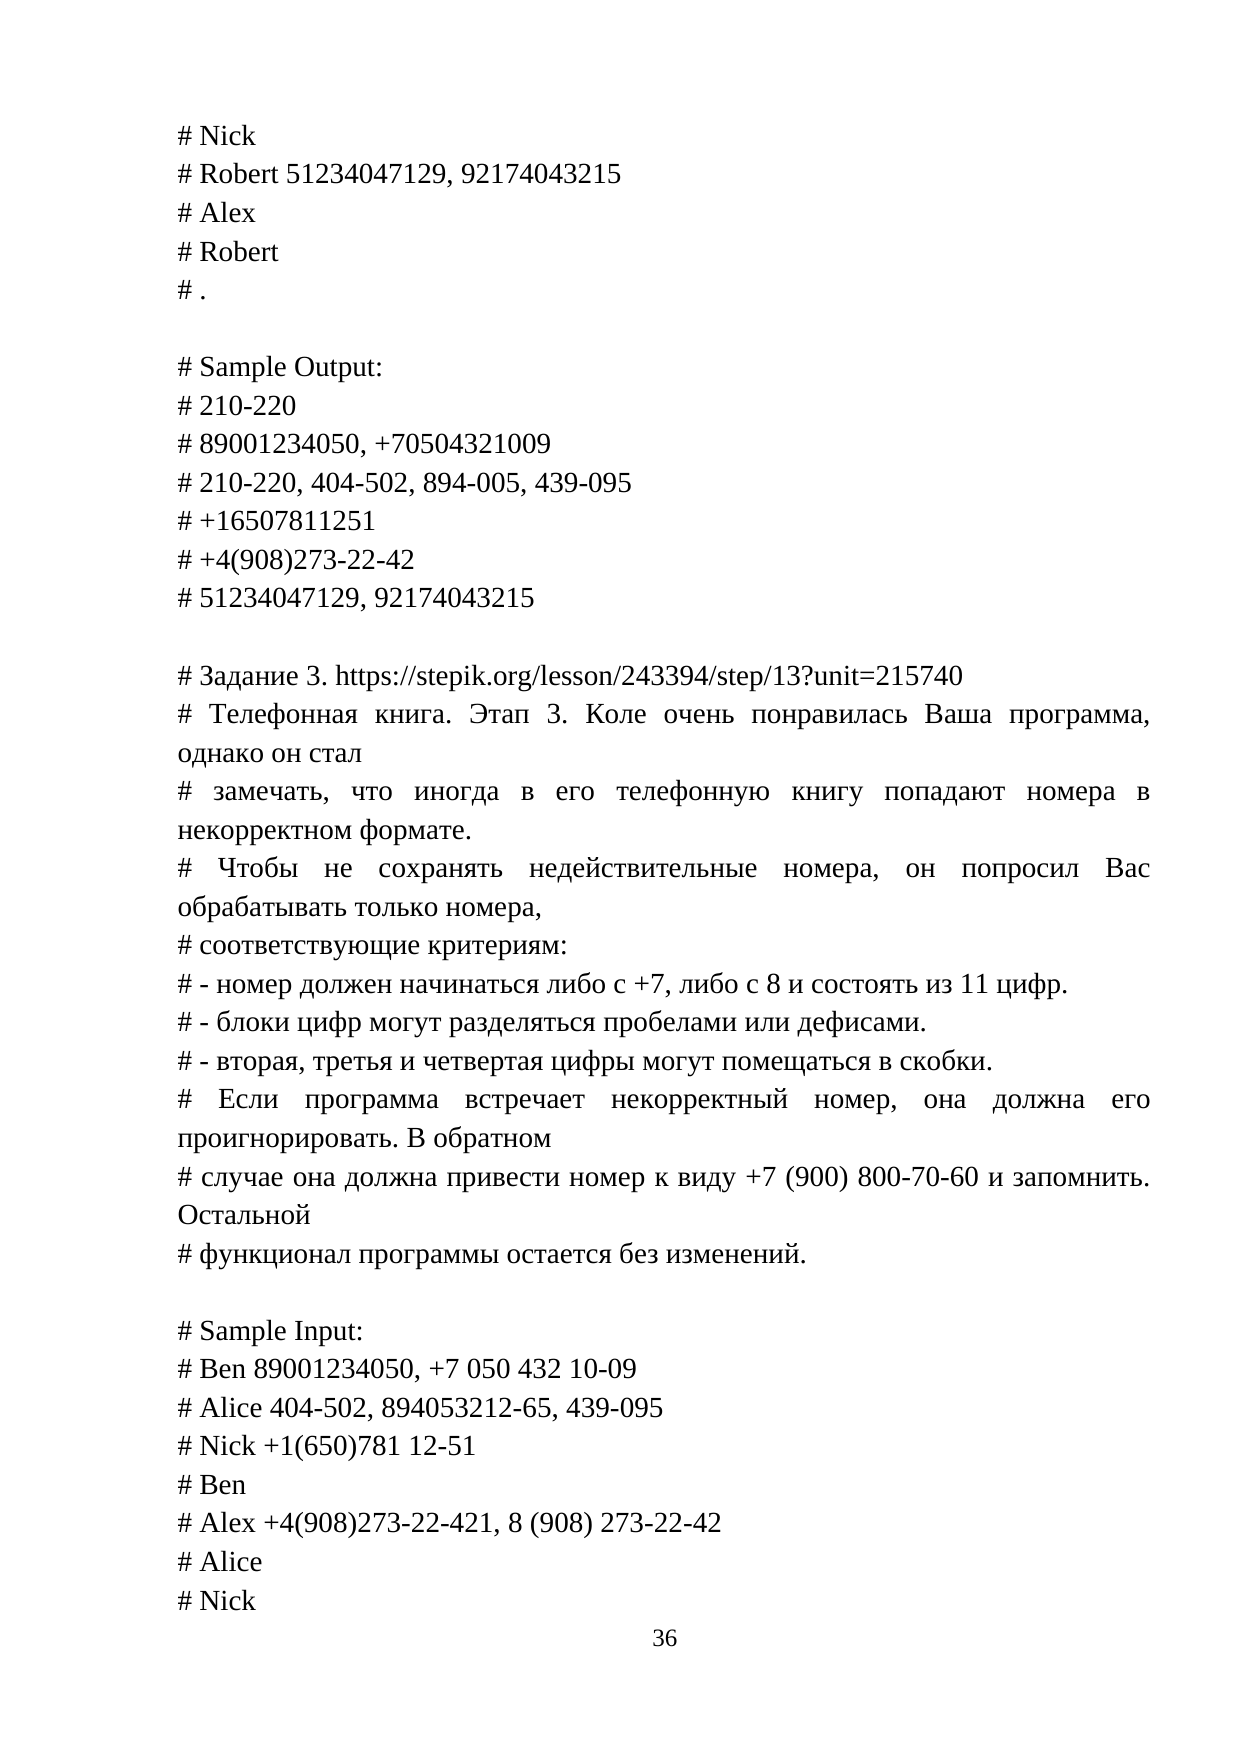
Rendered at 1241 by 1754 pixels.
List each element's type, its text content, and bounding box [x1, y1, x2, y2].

text # 51234047129, 92174043215 [177, 581, 1152, 614]
text # Alex +4(908)273-22-421, 8 (908) 273-22-42 [177, 1506, 1152, 1539]
text # замечать, что иногда в его телефонную книгу попадают номера в некорректном формате. [177, 773, 1152, 845]
text # Robert 51234047129, 92174043215 [177, 157, 1152, 190]
text # Alice 404-502, 894053212-65, 439-095 [177, 1390, 1152, 1423]
text # Sample Input: [177, 1313, 1152, 1346]
text # 89001234050, +70504321009 [177, 426, 1152, 460]
text # - вторая, третья и четвертая цифры могут помещаться в скобки. [177, 1043, 1152, 1077]
text # Задание 3. https://stepik.org/lesson/243394/step/13?unit=215740 [177, 658, 1152, 691]
text # 210-220, 404-502, 894-005, 439-095 [177, 465, 1152, 498]
text # +4(908)273-22-42 [177, 542, 1152, 576]
text # Sample Output: [177, 349, 1152, 383]
text # Nick +1(650)781 12-51 [177, 1428, 1152, 1462]
text # Robert [177, 234, 1152, 267]
text # Alex [177, 195, 1152, 229]
text # - номер должен начинаться либо с +7, либо с 8 и состоять из 11 цифр. [177, 966, 1152, 999]
text # - блоки цифр могут разделяться пробелами или дефисами. [177, 1004, 1152, 1038]
text # +16507811251 [177, 503, 1152, 537]
text # Телефонная книга. Этап 3. Коле очень понравилась Ваша программа, однако он стал [177, 696, 1152, 768]
text # функционал программы остается без изменений. [177, 1236, 1152, 1269]
text # Nick [177, 118, 1152, 152]
text # Ben 89001234050, +7 050 432 10-09 [177, 1351, 1152, 1385]
text # 210-220 [177, 388, 1152, 421]
text # Alice [177, 1544, 1152, 1578]
text # Если программа встречает некорректный номер, она должна его проигнорировать. В обратном [177, 1082, 1152, 1154]
text # Чтобы не сохранять недействительные номера, он попросил Вас обрабатывать только номера, [177, 850, 1152, 922]
text # Ben [177, 1467, 1152, 1501]
text # случае она должна привести номер к виду +7 (900) 800-70-60 и запомнить. Остальной [177, 1159, 1152, 1231]
text # Nick [177, 1583, 1152, 1616]
text # . [177, 272, 1152, 306]
text # соответствующие критериям: [177, 927, 1152, 961]
